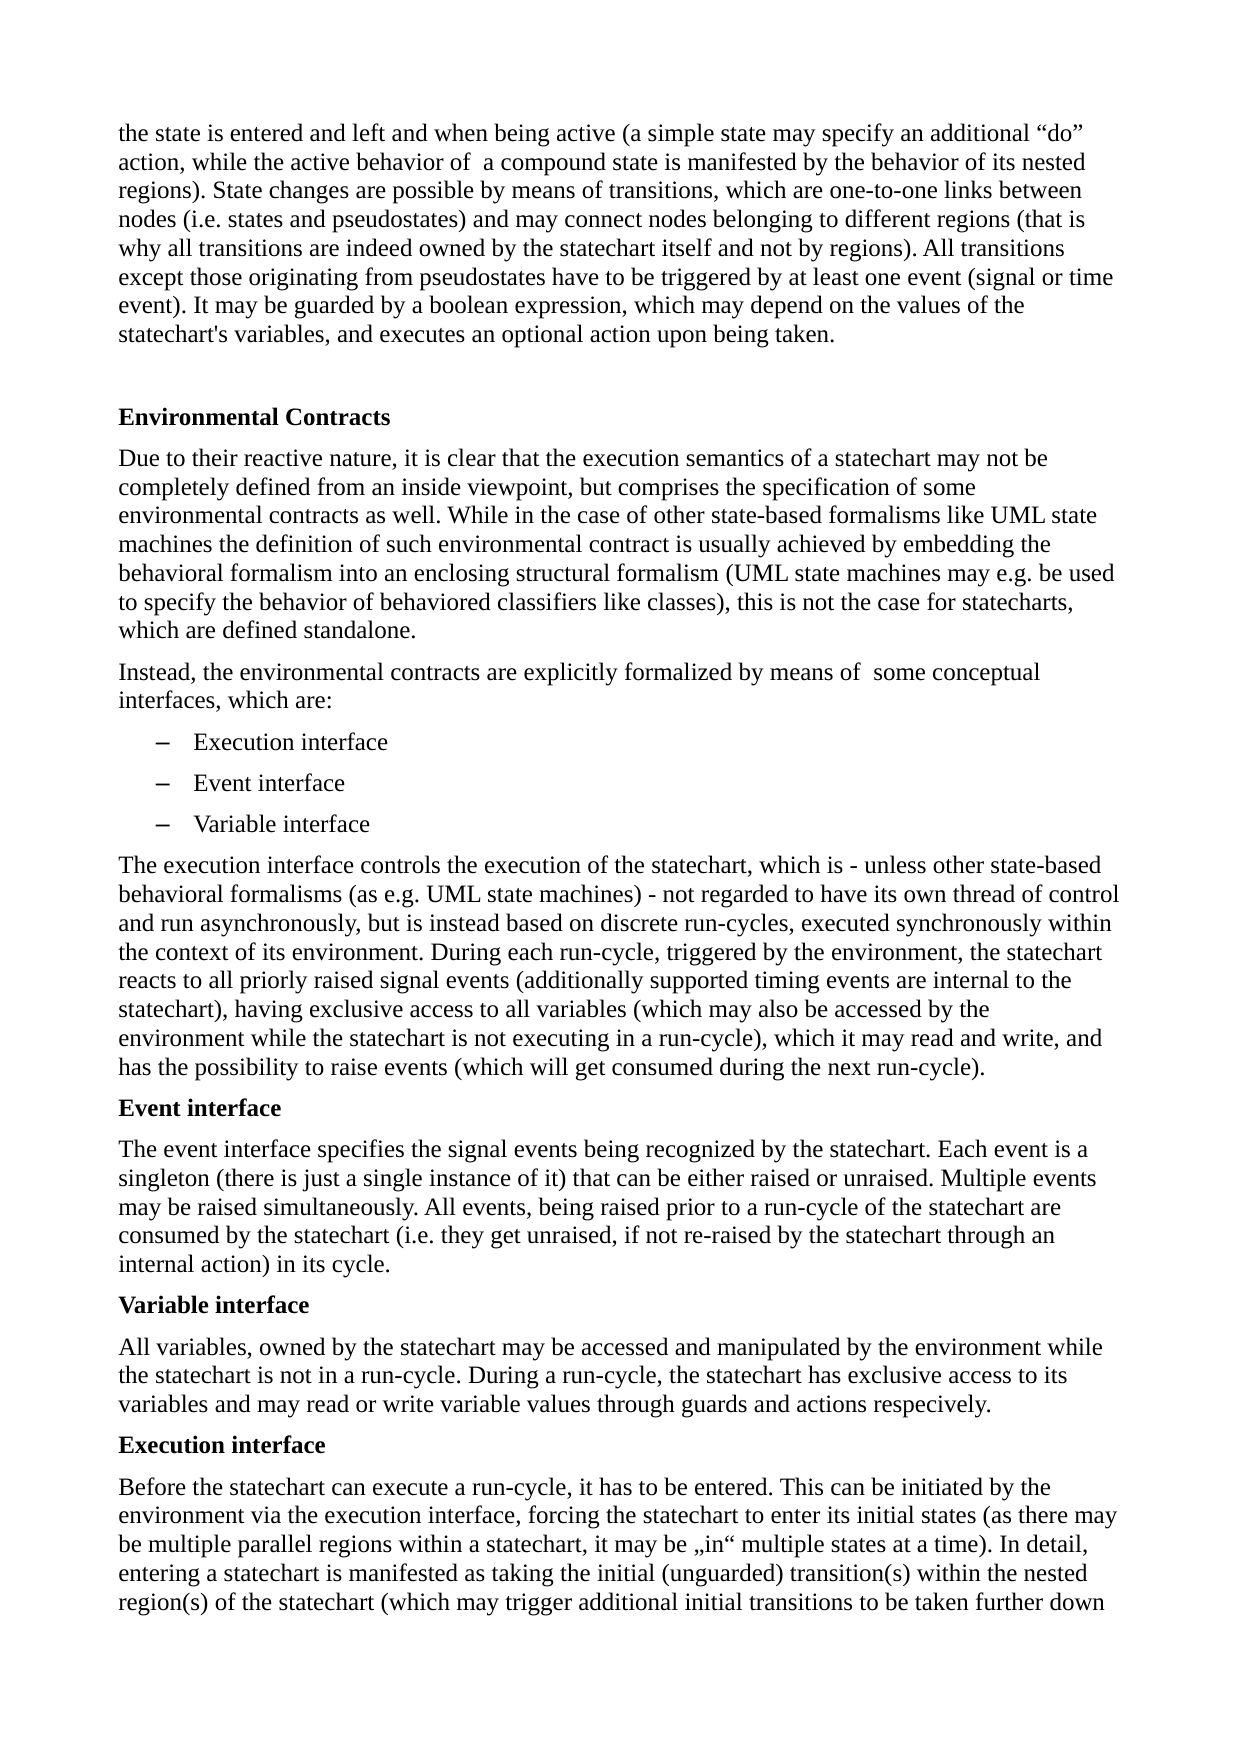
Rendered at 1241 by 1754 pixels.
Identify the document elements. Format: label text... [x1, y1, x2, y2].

list Execution interface [156, 727, 1122, 756]
text Execution interface [118, 1431, 1122, 1459]
text Variable interface [118, 1291, 1122, 1319]
text Instead, the environmental contracts are explicitly formalized by means of some conceptual interfaces, which are: [118, 657, 1122, 714]
list Event interface [156, 768, 1122, 797]
text the state is entered and left and when being active (a simple state may specify an additional “do” action, while the active behavior of a compound state is manifested by the behavior of its nested regions). State changes are possible by means of transitions, which are one-to-one links between nodes (i.e. states and pseudostates) and may connect nodes belonging to different regions (that is why all transitions are indeed owned by the statechart itself and not by regions). All transitions except those originating from pseudostates have to be triggered by at least one event (signal or time event). It may be guarded by a boolean expression, which may depend on the values of the statechart's variables, and executes an optional action upon being taken. [118, 118, 1122, 348]
text The execution interface controls the execution of the statechart, which is - unless other state-based behavioral formalisms (as e.g. UML state machines) - not regarded to have its own thread of control and run asynchronously, but is instead based on discrete run-cycles, executed synchronously within the context of its environment. During each run-cycle, triggered by the environment, the statechart reacts to all priorly raised signal events (additionally supported timing events are internal to the statechart), having exclusive access to all variables (which may also be accessed by the environment while the statechart is not executing in a run-cycle), which it may read and write, and has the possibility to raise events (which will get consumed during the next run-cycle). [118, 851, 1122, 1081]
text Event interface [118, 1093, 1122, 1122]
text The event interface specifies the signal events being recognized by the statechart. Each event is a singleton (there is just a single instance of it) that can be either raised or unraised. Multiple events may be raised simultaneously. All events, being raised prior to a run-cycle of the statechart are consumed by the statechart (i.e. they get unraised, if not re-raised by the statechart through an internal action) in its cycle. [118, 1134, 1122, 1278]
text Environmental Contracts [118, 402, 1122, 431]
list Variable interface [156, 809, 1122, 838]
text All variables, owned by the statechart may be accessed and manipulated by the environment while the statechart is not in a run-cycle. During a run-cycle, the statechart has exclusive access to its variables and may read or write variable values through guards and actions respecively. [118, 1332, 1122, 1418]
text Before the statechart can execute a run-cycle, it has to be entered. This can be initiated by the environment via the execution interface, forcing the statechart to enter its initial states (as there may be multiple parallel regions within a statechart, it may be „in“ multiple states at a time). In detail, entering a statechart is manifested as taking the initial (unguarded) transition(s) within the nested region(s) of the statechart (which may trigger additional initial transitions to be taken further down [118, 1472, 1122, 1616]
text Due to their reactive nature, it is clear that the execution semantics of a statechart may not be completely defined from an inside viewpoint, but comprises the specification of some environmental contracts as well. While in the case of other state-based formalisms like UML state machines the definition of such environmental contract is usually achieved by embedding the behavioral formalism into an enclosing structural formalism (UML state machines may e.g. be used to specify the behavior of behaviored classifiers like classes), this is not the case for statecharts, which are defined standalone. [118, 443, 1122, 644]
